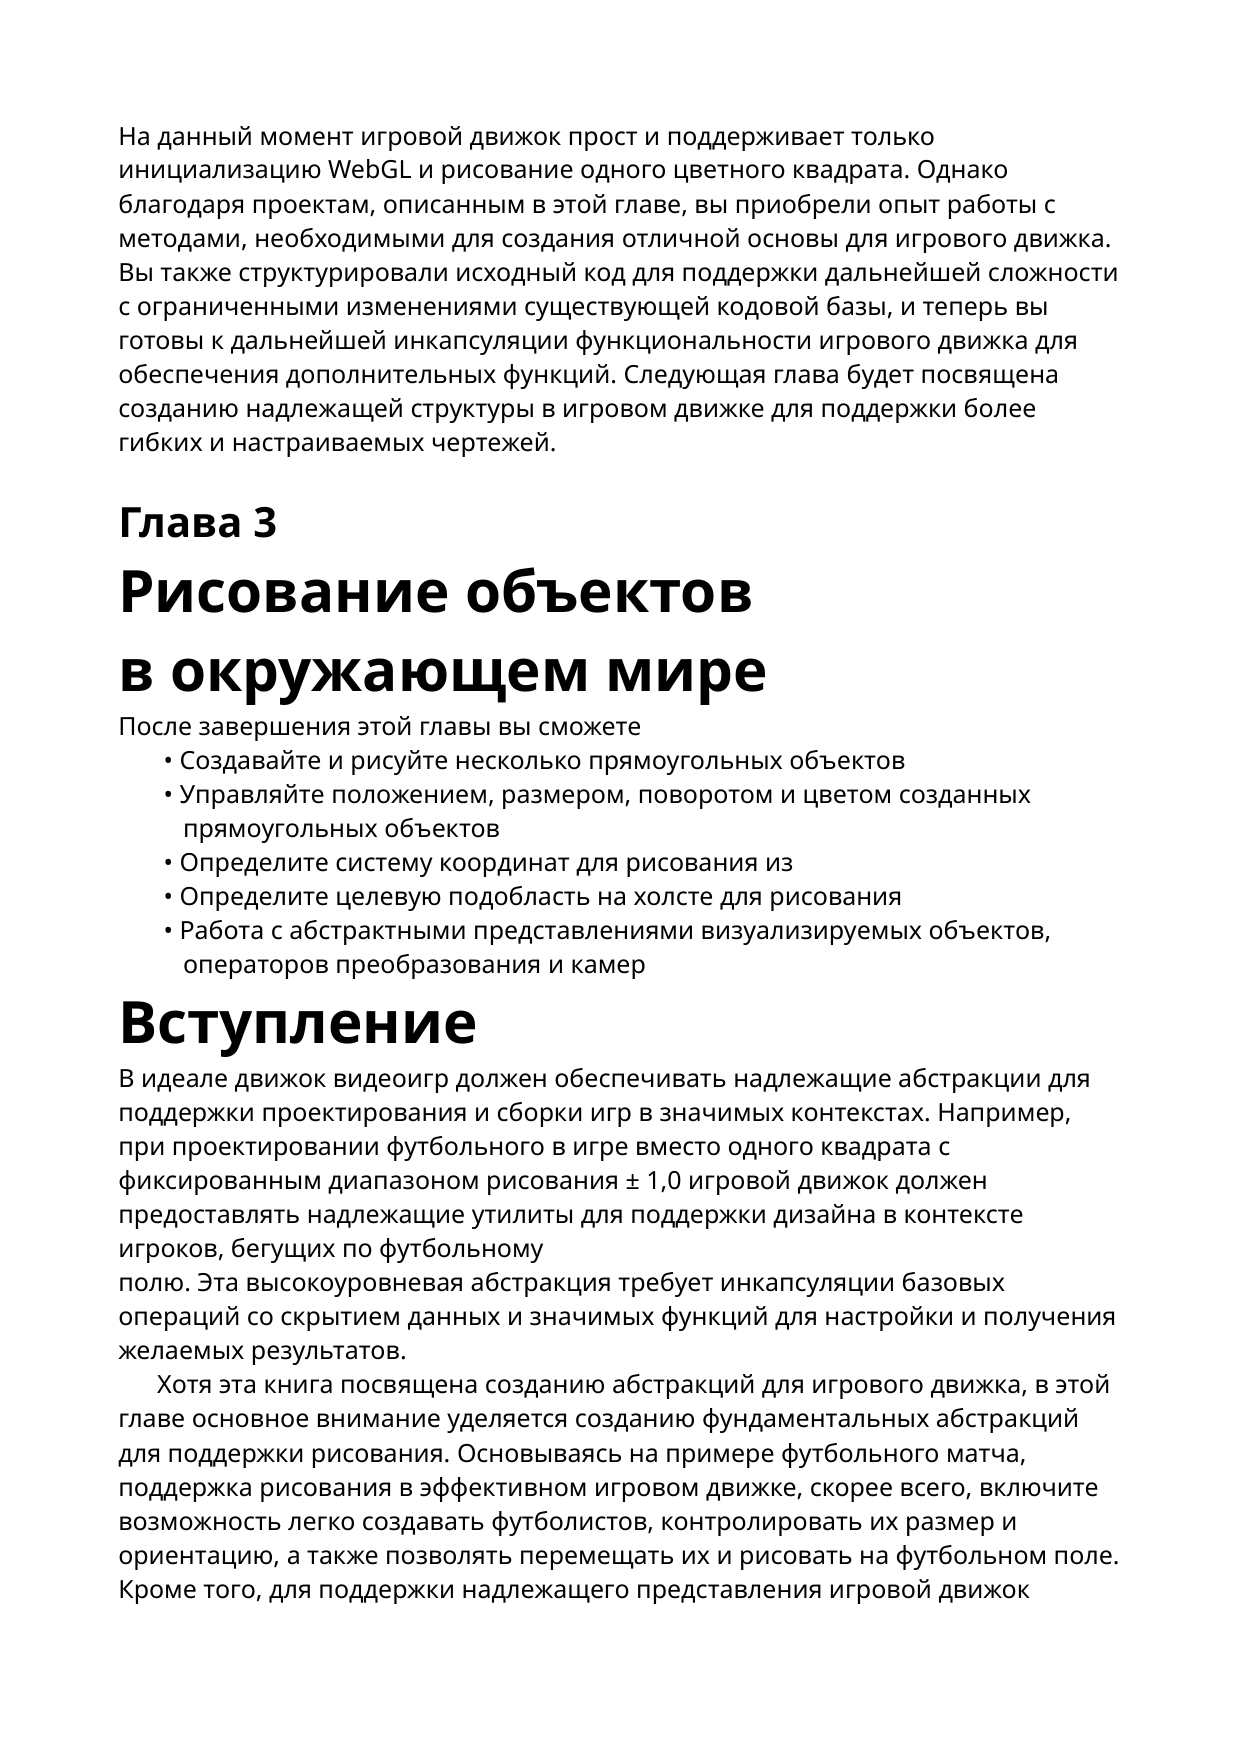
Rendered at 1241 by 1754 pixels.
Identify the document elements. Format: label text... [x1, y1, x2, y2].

text В идеале движок видеоигр должен обеспечивать надлежащие абстракции для поддержки проектирования и сборки игр в значимых контекстах. Например, при проектировании футбольного в игре вместо одного квадрата с фиксированным диапазоном рисования ± 1,0 игровой движок должен предоставлять надлежащие утилиты для поддержки дизайна в контексте игроков, бегущих по футбольному [118, 1061, 1122, 1265]
text Вступление [118, 981, 1122, 1061]
text • Определите систему координат для рисования из [118, 845, 1122, 879]
text Глава 3 [118, 493, 1122, 549]
text полю. Эта высокоуровневая абстракция требует инкапсуляции базовых операций со скрытием данных и значимых функций для настройки и получения желаемых результатов. [118, 1265, 1122, 1367]
text Хотя эта книга посвящена созданию абстракций для игрового движка, в этой главе основное внимание уделяется созданию фундаментальных абстракций для поддержки рисования. Основываясь на примере футбольного матча, поддержка рисования в эффективном игровом движке, скорее всего, включите возможность легко создавать футболистов, контролировать их размер и ориентацию, а также позволять перемещать их и рисовать на футбольном поле. Кроме того, для поддержки надлежащего представления игровой движок [118, 1367, 1122, 1606]
text в окружающем мире [118, 629, 1122, 708]
text • Работа с абстрактными представлениями визуализируемых объектов, [118, 913, 1122, 947]
text • Определите целевую подобласть на холсте для рисования [118, 879, 1122, 913]
text На данный момент игровой движок прост и поддерживает только инициализацию WebGL и рисование одного цветного квадрата. Однако благодаря проектам, описанным в этой главе, вы приобрели опыт работы с методами, необходимыми для создания отличной основы для игрового движка. Вы также структурировали исходный код для поддержки дальнейшей сложности с ограниченными изменениями существующей кодовой базы, и теперь вы готовы к дальнейшей инкапсуляции функциональности игрового движка для обеспечения дополнительных функций. Следующая глава будет посвящена созданию надлежащей структуры в игровом движке для поддержки более гибких и настраиваемых чертежей. [118, 118, 1122, 459]
text Рисование объектов [118, 549, 1122, 629]
text • Управляйте положением, размером, поворотом и цветом созданных [118, 777, 1122, 811]
text прямоугольных объектов [118, 811, 1122, 845]
text операторов преобразования и камер [118, 947, 1122, 981]
text • Создавайте и рисуйте несколько прямоугольных объектов [118, 743, 1122, 777]
text После завершения этой главы вы сможете [118, 708, 1122, 743]
